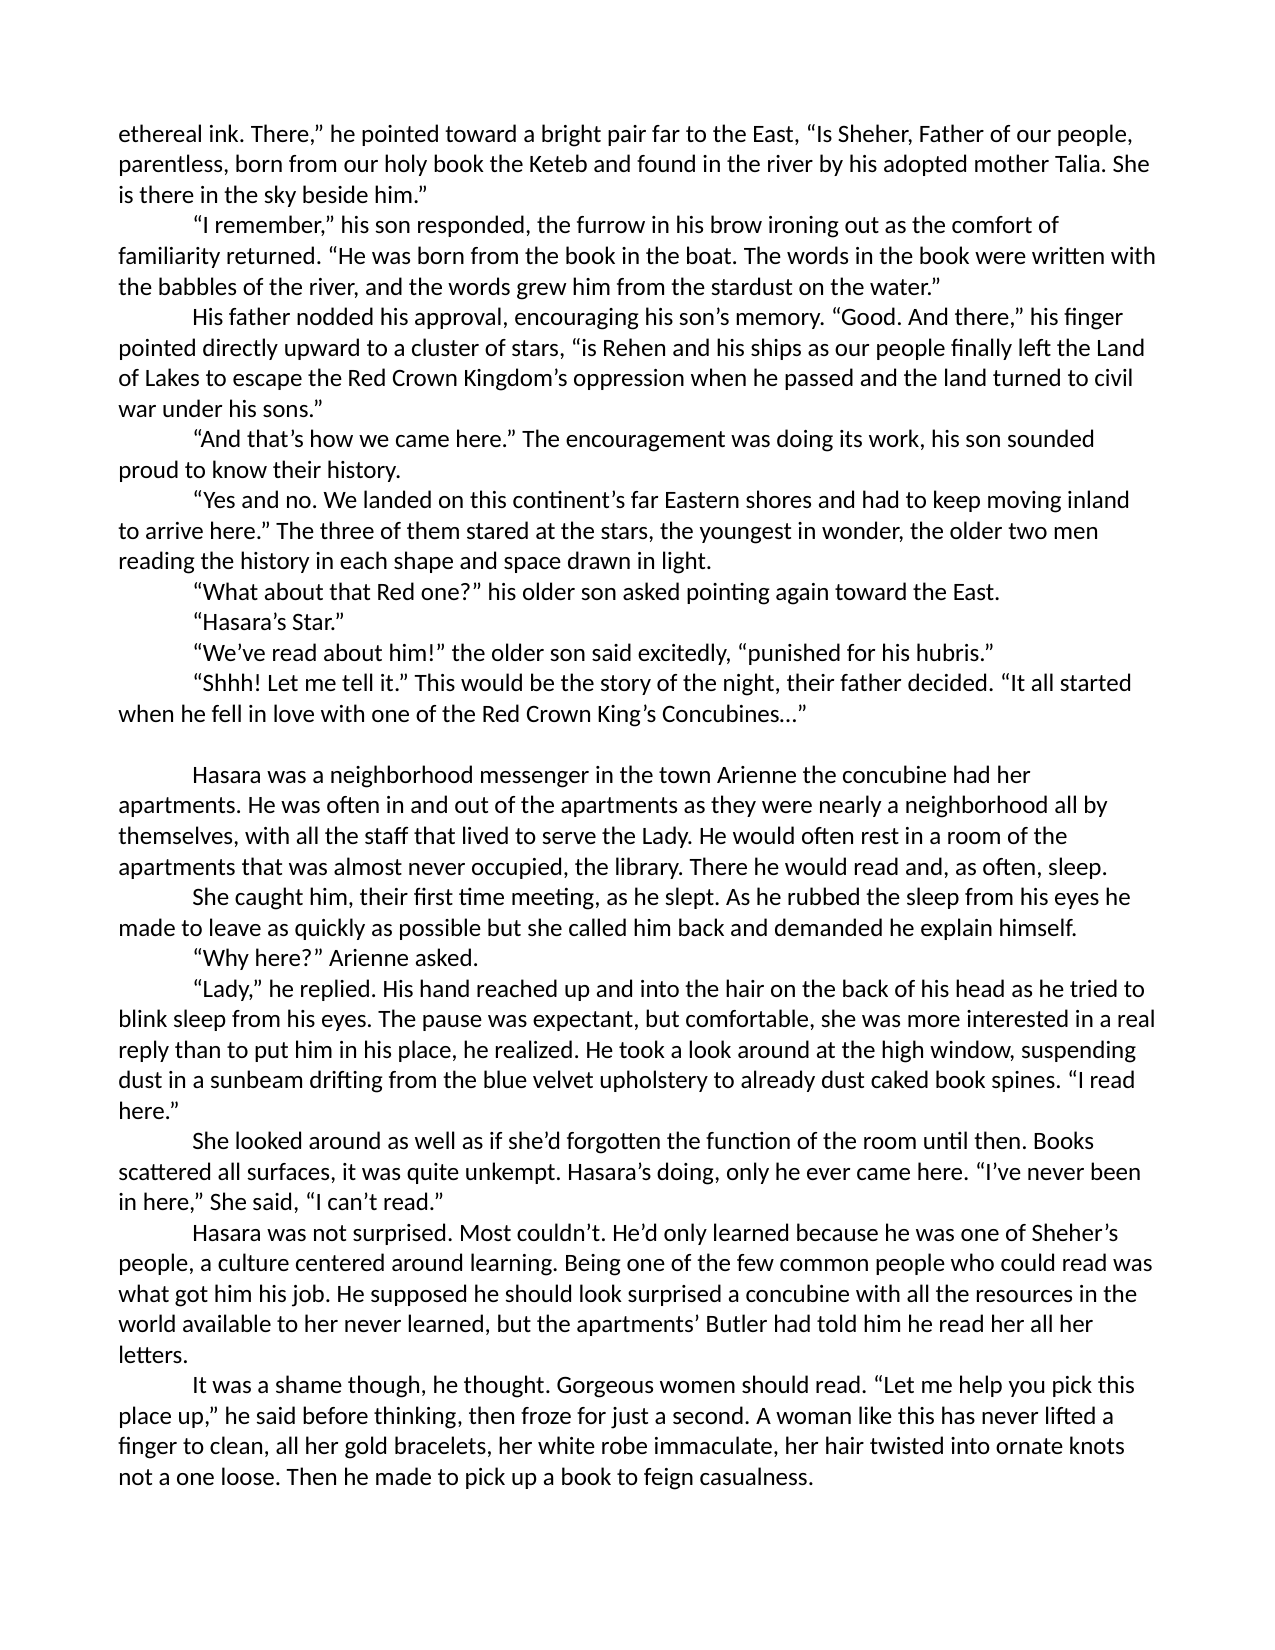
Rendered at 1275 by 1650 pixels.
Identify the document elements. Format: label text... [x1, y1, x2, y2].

text His father nodded his approval, encouraging his son’s memory. “Good. And there,” his finger pointed directly upward to a cluster of stars, “is Rehen and his ships as our people finally left the Land of Lakes to escape the Red Crown Kingdom’s oppression when he passed and the land turned to civil war under his sons.” [118, 301, 1157, 423]
text “What about that Red one?” his older son asked pointing again toward the East. [118, 576, 1157, 606]
text “Lady,” he replied. His hand reached up and into the hair on the back of his head as he tried to blink sleep from his eyes. The pause was expectant, but comfortable, she was more interested in a real reply than to put him in his place, he realized. He took a look around at the high window, suspending dust in a sunbeam drifting from the blue velvet upholstery to already dust caked book spines. “I read here.” [118, 973, 1157, 1125]
text ethereal ink. There,” he pointed toward a bright pair far to the East, “Is Sheher, Father of our people, parentless, born from our holy book the Keteb and found in the river by his adopted mother Talia. She is there in the sky beside him.” [118, 118, 1157, 210]
text “Why here?” Arienne asked. [118, 942, 1157, 973]
text It was a shame though, he thought. Gorgeous women should read. “Let me help you pick this place up,” he said before thinking, then froze for just a second. A woman like this has never lifted a finger to clean, all her gold bracelets, her white robe immaculate, her hair twisted into ornate knots not a one loose. Then he made to pick up a book to feign casualness. [118, 1369, 1157, 1492]
text She caught him, their first time meeting, as he slept. As he rubbed the sleep from his eyes he made to leave as quickly as possible but she called him back and demanded he explain himself. [118, 881, 1157, 942]
text “Hasara’s Star.” [118, 606, 1157, 637]
text “And that’s how we came here.” The encouragement was doing its work, his son sounded proud to know their history. [118, 423, 1157, 484]
text “Shhh! Let me tell it.” This would be the story of the night, their father decided. “It all started when he fell in love with one of the Red Crown King’s Concubines…” [118, 667, 1157, 728]
text Hasara was a neighborhood messenger in the town Arienne the concubine had her apartments. He was often in and out of the apartments as they were nearly a neighborhood all by themselves, with all the staff that lived to serve the Lady. He would often rest in a room of the apartments that was almost never occupied, the library. There he would read and, as often, sleep. [118, 759, 1157, 881]
text “Yes and no. We landed on this continent’s far Eastern shores and had to keep moving inland to arrive here.” The three of them stared at the stars, the youngest in wonder, the older two men reading the history in each shape and space drawn in light. [118, 484, 1157, 576]
text “We’ve read about him!” the older son said excitedly, “punished for his hubris.” [118, 637, 1157, 667]
text Hasara was not surprised. Most couldn’t. He’d only learned because he was one of Sheher’s people, a culture centered around learning. Being one of the few common people who could read was what got him his job. He supposed he should look surprised a concubine with all the resources in the world available to her never learned, but the apartments’ Butler had told him he read her all her letters. [118, 1217, 1157, 1369]
text “I remember,” his son responded, the furrow in his brow ironing out as the comfort of familiarity returned. “He was born from the book in the boat. The words in the book were written with the babbles of the river, and the words grew him from the stardust on the water.” [118, 210, 1157, 301]
text She looked around as well as if she’d forgotten the function of the room until then. Books scattered all surfaces, it was quite unkempt. Hasara’s doing, only he ever came here. “I’ve never been in here,” She said, “I can’t read.” [118, 1125, 1157, 1217]
